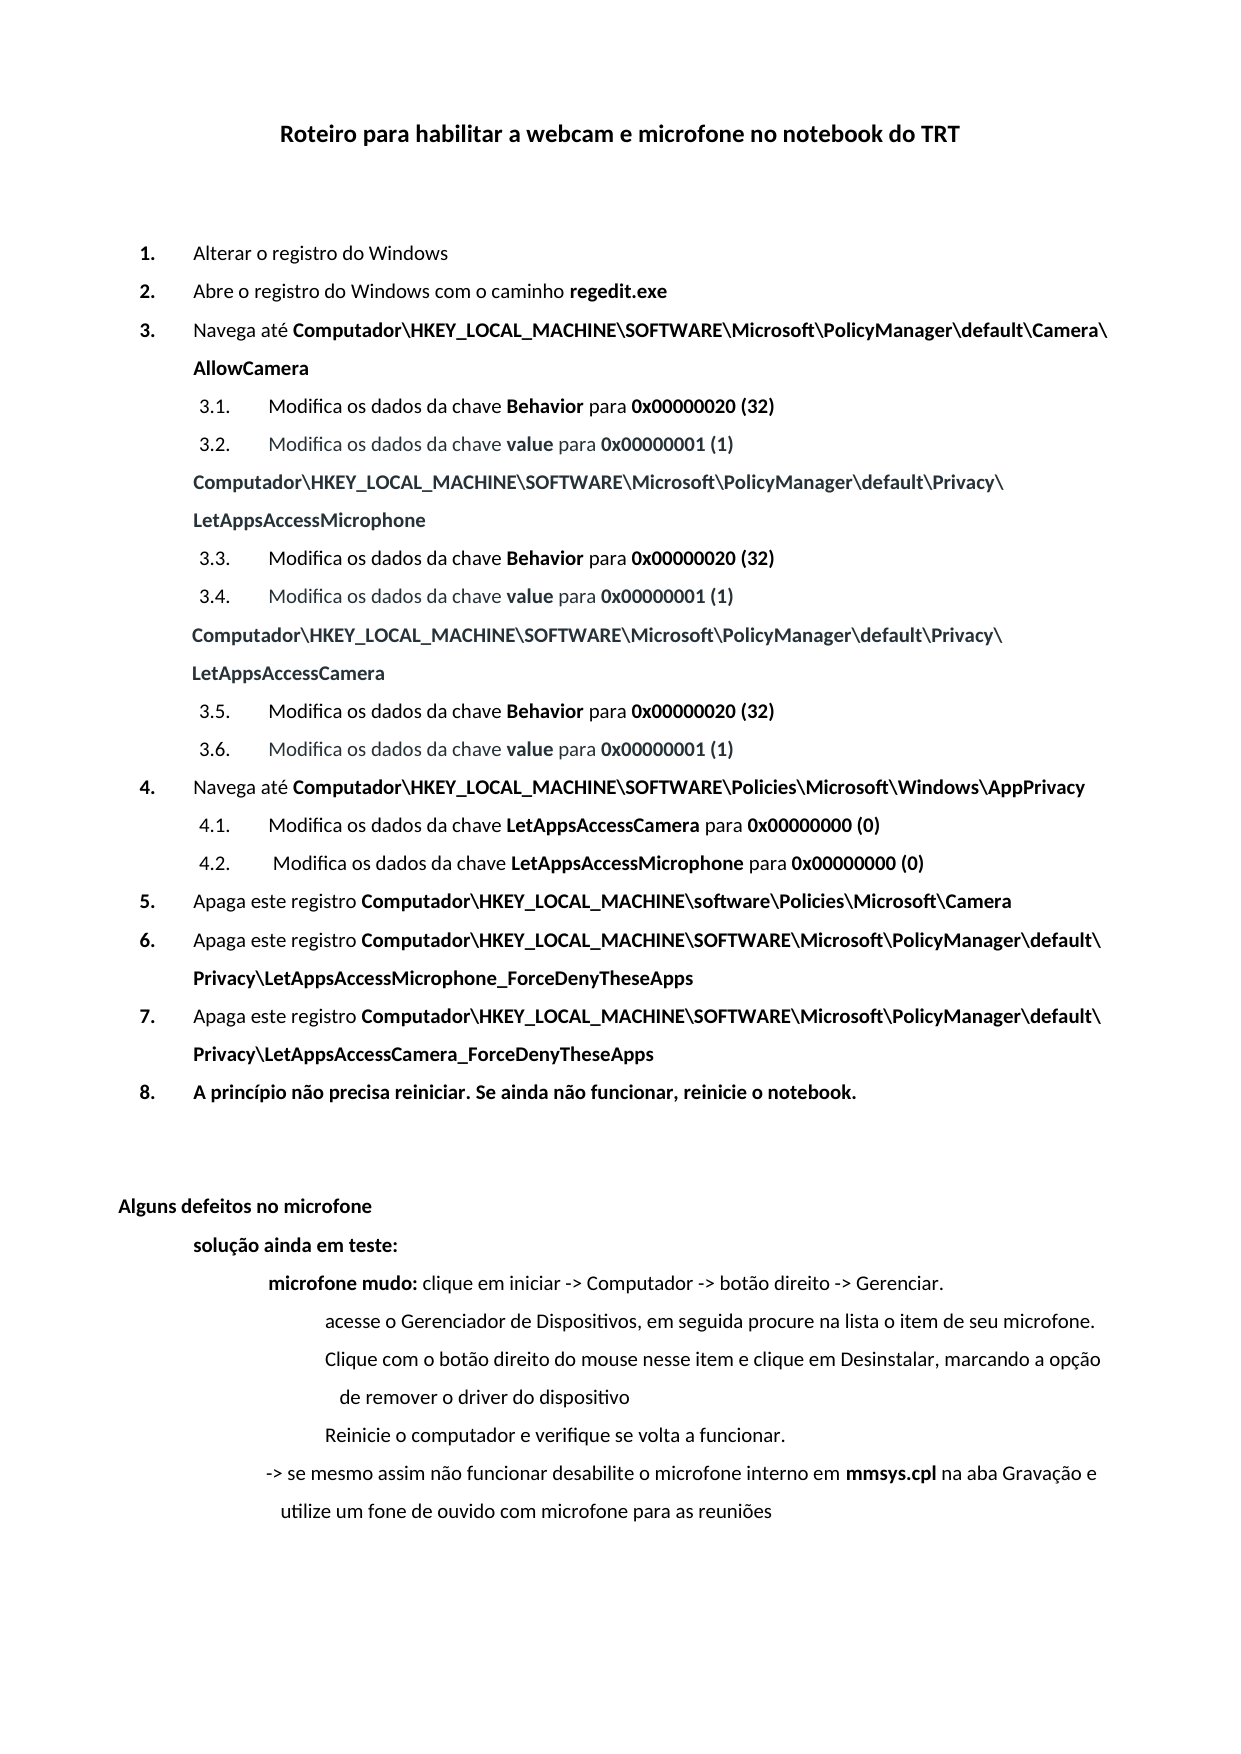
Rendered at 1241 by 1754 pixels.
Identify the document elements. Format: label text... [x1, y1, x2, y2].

text Computador\HKEY_LOCAL_MACHINE\SOFTWARE\Microsoft\PolicyManager\default\Privacy\LetAppsAccessCamera [192, 622, 1122, 685]
list Modifica os dados da chave value para 0x00000001 (1) [231, 736, 1122, 762]
list Modifica os dados da chave Behavior para 0x00000020 (32) [231, 546, 1122, 571]
list Modifica os dados da chave Behavior para 0x00000020 (32) [231, 393, 1122, 418]
list Modifica os dados da chave value para 0x00000001 (1) [231, 431, 1122, 457]
text Alguns defeitos no microfone [118, 1194, 1122, 1219]
list Modifica os dados da chave LetAppsAccessCamera para 0x00000000 (0) [231, 812, 1122, 838]
list Apaga este registro Computador\HKEY_LOCAL_MACHINE\software\Policies\Microsoft\Camera [156, 889, 1122, 914]
text Clique com o botão direito do mouse nesse item e clique em Desinstalar, marcando a opção de remover o driver do dispositivo [325, 1346, 1122, 1410]
list Apaga este registro Computador\HKEY_LOCAL_MACHINE\SOFTWARE\Microsoft\PolicyManager\default\Privacy\LetAppsAccessMicrophone_ForceDenyTheseApps [156, 927, 1122, 990]
list A princípio não precisa reiniciar. Se ainda não funcionar, reinicie o notebook. [156, 1079, 1122, 1105]
list Abre o registro do Windows com o caminho regedit.exe [156, 279, 1122, 304]
list Alterar o registro do Windows [156, 241, 1122, 266]
list Modifica os dados da chave value para 0x00000001 (1) [231, 584, 1122, 609]
list Modifica os dados da chave LetAppsAccessMicrophone para 0x00000000 (0) [231, 851, 1122, 876]
list Navega até Computador\HKEY_LOCAL_MACHINE\SOFTWARE\Policies\Microsoft\Windows\AppPrivacy [156, 774, 1122, 800]
text Roteiro para habilitar a webcam e microfone no notebook do TRT [118, 118, 1122, 148]
text Reinicie o computador e verifique se volta a funcionar. [325, 1422, 1122, 1448]
text -> se mesmo assim não funcionar desabilite o microfone interno em mmsys.cpl na aba Gravação e utilize um fone de ouvido com microfone para as reuniões [266, 1461, 1122, 1524]
list Modifica os dados da chave Behavior para 0x00000020 (32) [231, 698, 1122, 723]
text Computador\HKEY_LOCAL_MACHINE\SOFTWARE\Microsoft\PolicyManager\default\Privacy\LetAppsAccessMicrophone [193, 469, 1122, 533]
text microfone mudo: clique em iniciar -> Computador -> botão direito -> Gerenciar. [193, 1270, 1122, 1295]
list Apaga este registro Computador\HKEY_LOCAL_MACHINE\SOFTWARE\Microsoft\PolicyManager\default\Privacy\LetAppsAccessCamera_ForceDenyTheseApps [156, 1003, 1122, 1067]
text acesse o Gerenciador de Dispositivos, em seguida procure na lista o item de seu microfone. [325, 1308, 1122, 1333]
list Navega até Computador\HKEY_LOCAL_MACHINE\SOFTWARE\Microsoft\PolicyManager\default\Camera\AllowCamera [156, 317, 1122, 380]
text solução ainda em teste: [118, 1232, 1122, 1257]
